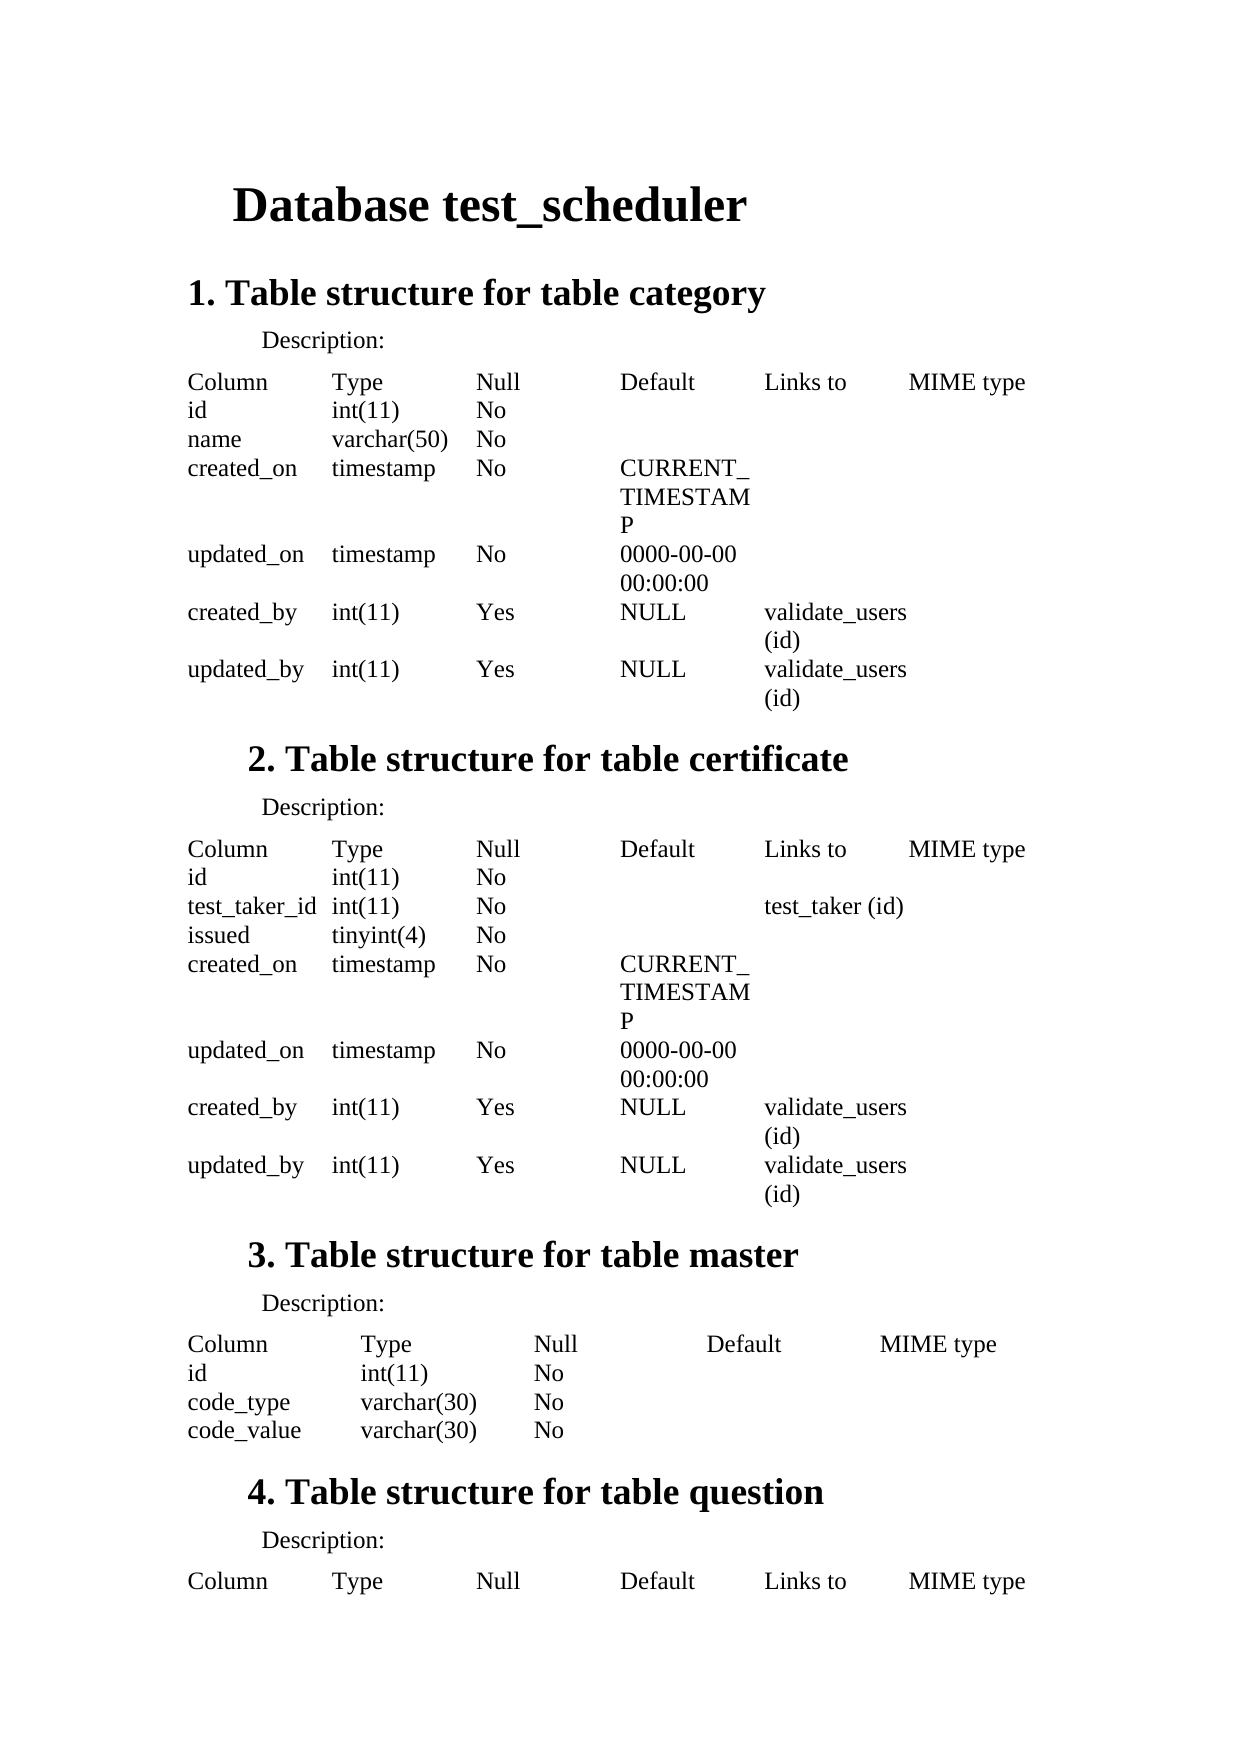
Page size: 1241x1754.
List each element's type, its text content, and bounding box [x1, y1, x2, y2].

text Description: [187, 1288, 1053, 1317]
table_cell [880, 1416, 1053, 1444]
table_cell [908, 597, 1053, 654]
table_cell [908, 539, 1053, 597]
table_header Default [706, 1329, 879, 1358]
table_header Column [188, 367, 332, 396]
table_cell code_value [188, 1416, 360, 1444]
table_cell [764, 949, 908, 1035]
table_cell CURRENT_TIMESTAMP [620, 949, 764, 1035]
table_cell Yes [476, 1150, 620, 1207]
subtitle 1. Table structure for table category [187, 270, 1053, 313]
table_cell [908, 453, 1053, 539]
table_cell [908, 396, 1053, 424]
table_cell id [188, 396, 332, 424]
table_cell [620, 396, 764, 424]
table_cell NULL [620, 654, 764, 712]
table_cell int(11) [332, 891, 476, 920]
table_cell test_taker (id) [764, 891, 908, 920]
table_cell [880, 1387, 1053, 1416]
table_header Links to [764, 1566, 908, 1595]
table_cell [620, 863, 764, 891]
table_cell No [534, 1358, 706, 1387]
table_header Links to [764, 834, 908, 862]
table_cell No [476, 453, 620, 539]
table_cell No [534, 1416, 706, 1444]
table_cell updated_on [188, 539, 332, 597]
table_header Null [476, 1566, 620, 1595]
table_cell code_type [188, 1387, 360, 1416]
table_cell No [476, 949, 620, 1035]
table_header Type [360, 1329, 533, 1358]
table_cell int(11) [332, 396, 476, 424]
table_cell No [534, 1387, 706, 1416]
table_header MIME type [908, 834, 1053, 862]
table_cell [764, 863, 908, 891]
table_cell test_taker_id [188, 891, 332, 920]
table_cell [620, 891, 764, 920]
table_cell [908, 949, 1053, 1035]
table_header MIME type [908, 367, 1053, 396]
table_cell [908, 1150, 1053, 1207]
table_cell [908, 1093, 1053, 1150]
table_cell [764, 396, 908, 424]
table_cell updated_on [188, 1035, 332, 1092]
table_cell timestamp [332, 949, 476, 1035]
table_cell 0000-00-00 00:00:00 [620, 539, 764, 597]
table_cell [908, 863, 1053, 891]
table_cell updated_by [188, 1150, 332, 1207]
table_cell [764, 920, 908, 949]
table_cell NULL [620, 1093, 764, 1150]
table_cell [764, 539, 908, 597]
table_cell [908, 654, 1053, 712]
table_cell [764, 453, 908, 539]
table_cell NULL [620, 597, 764, 654]
table_cell [620, 920, 764, 949]
table_cell [908, 891, 1053, 920]
subtitle 4. Table structure for table question [187, 1469, 1053, 1512]
table_cell Yes [476, 654, 620, 712]
table_cell varchar(50) [332, 424, 476, 453]
table_cell NULL [620, 1150, 764, 1207]
table_header Column [188, 1329, 360, 1358]
table_cell id [188, 1358, 360, 1387]
text Description: [187, 792, 1053, 821]
table_cell timestamp [332, 539, 476, 597]
table_cell validate_users (id) [764, 1093, 908, 1150]
table_cell int(11) [332, 597, 476, 654]
table_cell id [188, 863, 332, 891]
table_cell No [476, 396, 620, 424]
table_cell Yes [476, 1093, 620, 1150]
subtitle 2. Table structure for table certificate [187, 737, 1053, 780]
table_cell validate_users (id) [764, 1150, 908, 1207]
table_cell varchar(30) [360, 1387, 533, 1416]
table_cell [706, 1416, 879, 1444]
table_header Default [620, 1566, 764, 1595]
table_cell created_on [188, 453, 332, 539]
table_cell [908, 920, 1053, 949]
table_header Type [332, 1566, 476, 1595]
table_header Default [620, 834, 764, 862]
table_cell [908, 1035, 1053, 1092]
table_cell [764, 1035, 908, 1092]
table_cell int(11) [332, 863, 476, 891]
table_cell created_by [188, 597, 332, 654]
table_header Null [476, 834, 620, 862]
table_header Links to [764, 367, 908, 396]
subtitle 3. Table structure for table master [187, 1232, 1053, 1276]
table_cell timestamp [332, 453, 476, 539]
table_header Type [332, 834, 476, 862]
table_cell [880, 1358, 1053, 1387]
table_cell [706, 1358, 879, 1387]
table_cell [764, 424, 908, 453]
table_header MIME type [880, 1329, 1053, 1358]
table_cell 0000-00-00 00:00:00 [620, 1035, 764, 1092]
table_header Column [188, 834, 332, 862]
table_cell [706, 1387, 879, 1416]
table_cell int(11) [332, 654, 476, 712]
table_cell int(11) [332, 1093, 476, 1150]
table_header Null [534, 1329, 706, 1358]
table_cell tinyint(4) [332, 920, 476, 949]
table_header Column [188, 1566, 332, 1595]
table_cell No [476, 891, 620, 920]
table_cell int(11) [332, 1150, 476, 1207]
table_cell No [476, 863, 620, 891]
table_cell int(11) [360, 1358, 533, 1387]
table_cell issued [188, 920, 332, 949]
table_cell No [476, 539, 620, 597]
table_cell created_by [188, 1093, 332, 1150]
table_cell [908, 424, 1053, 453]
table_cell [620, 424, 764, 453]
table_cell name [188, 424, 332, 453]
table_cell validate_users (id) [764, 654, 908, 712]
text Description: [187, 1525, 1053, 1554]
table_cell validate_users (id) [764, 597, 908, 654]
table_cell CURRENT_TIMESTAMP [620, 453, 764, 539]
table_cell No [476, 1035, 620, 1092]
text Description: [187, 326, 1053, 354]
subtitle Database test_scheduler [187, 175, 1053, 232]
table_header Null [476, 367, 620, 396]
table_header Default [620, 367, 764, 396]
table_header Type [332, 367, 476, 396]
table_cell varchar(30) [360, 1416, 533, 1444]
table_cell timestamp [332, 1035, 476, 1092]
table_cell No [476, 424, 620, 453]
table_cell No [476, 920, 620, 949]
table_cell created_on [188, 949, 332, 1035]
table_header MIME type [908, 1566, 1053, 1595]
table_cell Yes [476, 597, 620, 654]
table_cell updated_by [188, 654, 332, 712]
